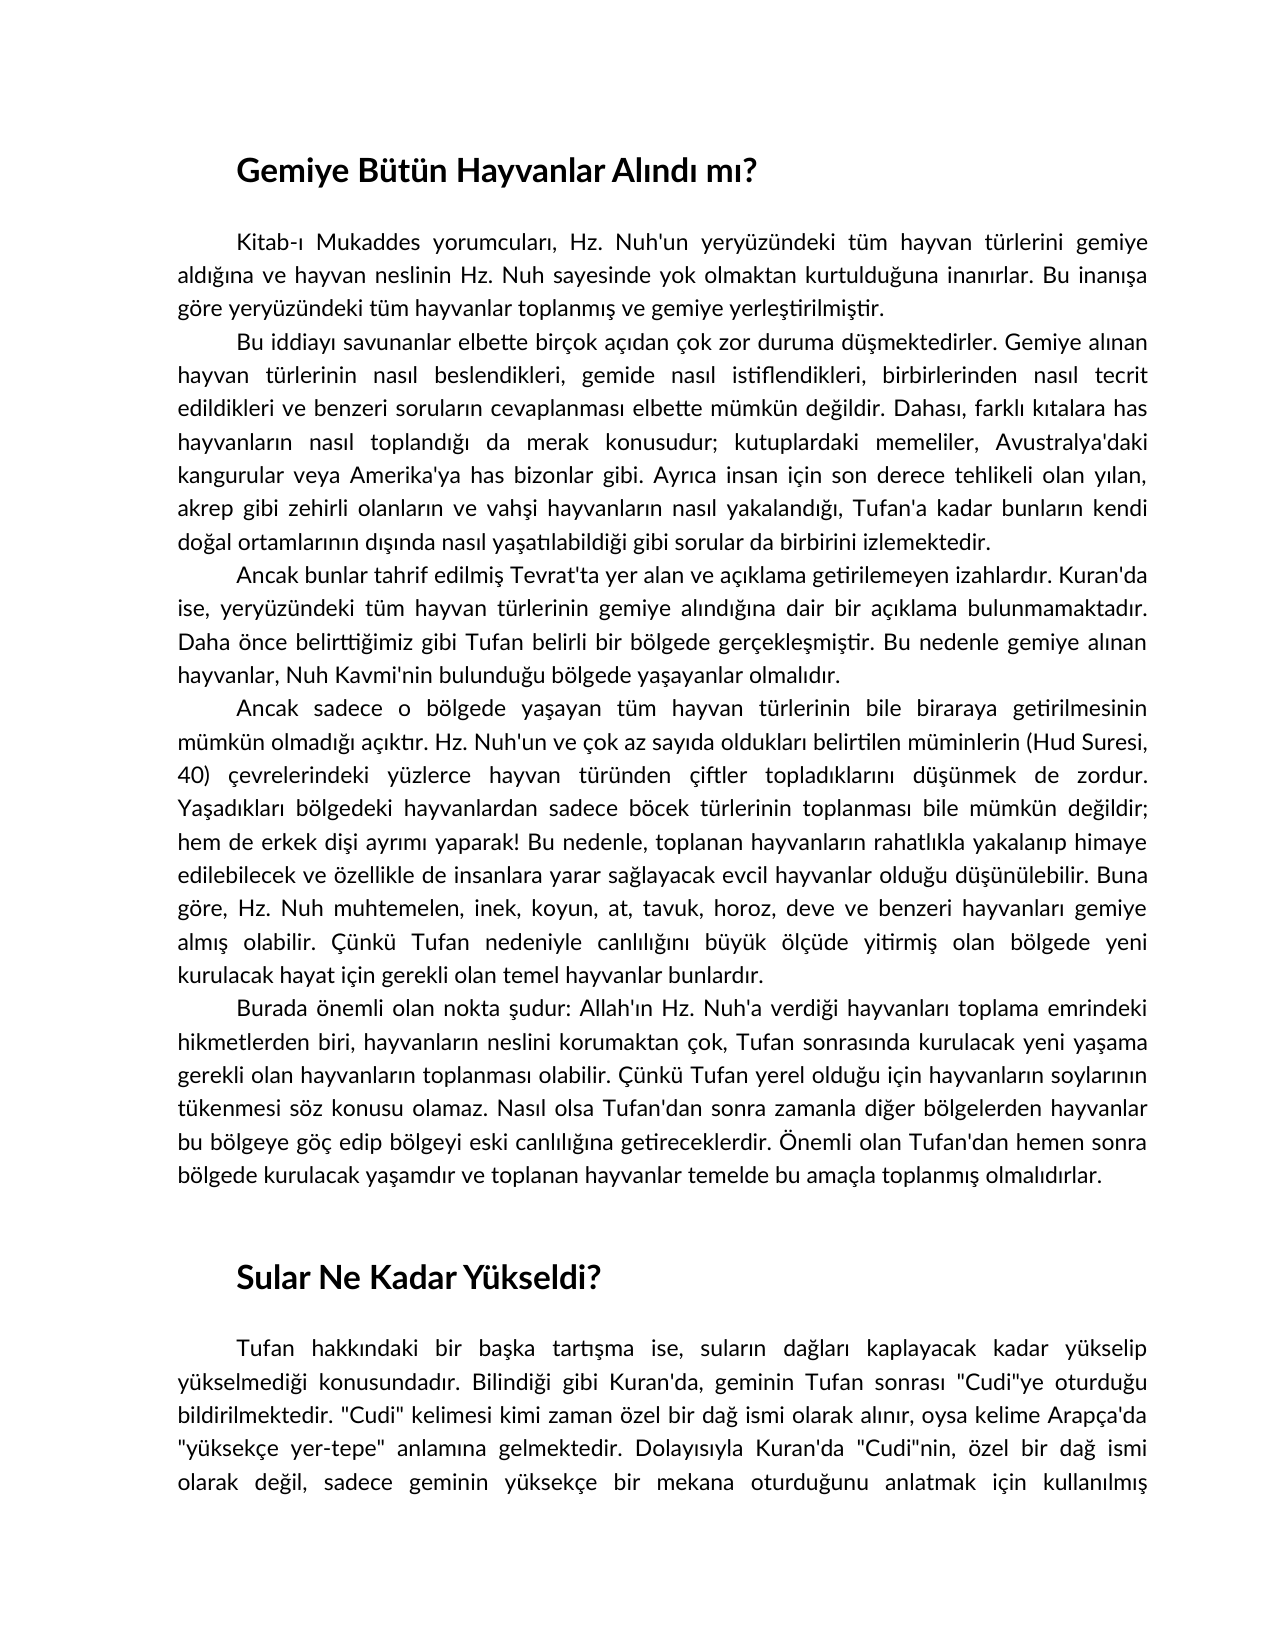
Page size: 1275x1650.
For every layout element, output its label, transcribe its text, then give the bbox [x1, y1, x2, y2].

subtitle Gemiye Bütün Hayvanlar Alındı mı? [177, 150, 1149, 190]
subtitle Sular Ne Kadar Yükseldi? [177, 1257, 1149, 1297]
text Ancak bunlar tahrif edilmiş Tevrat'ta yer alan ve açıklama getirilemeyen izahlardır. Kuran'da ise, yeryüzündeki tüm hayvan türlerinin gemiye alındığına dair bir açıklama bulunmamaktadır. Daha önce belirttiğimiz gibi Tufan belirli bir bölgede gerçekleşmiştir. Bu nedenle gemiye alınan hayvanlar, Nuh Kavmi'nin bulunduğu bölgede yaşayanlar olmalıdır. [177, 557, 1149, 690]
text Burada önemli olan nokta şudur: Allah'ın Hz. Nuh'a verdiği hayvanları toplama emrindeki hikmetlerden biri, hayvanların neslini korumaktan çok, Tufan sonrasında kurulacak yeni yaşama gerekli olan hayvanların toplanması olabilir. Çünkü Tufan yerel olduğu için hayvanların soylarının tükenmesi söz konusu olamaz. Nasıl olsa Tufan'dan sonra zamanla diğer bölgelerden hayvanlar bu bölgeye göç edip bölgeyi eski canlılığına getireceklerdir. Önemli olan Tufan'dan hemen sonra bölgede kurulacak yaşamdır ve toplanan hayvanlar temelde bu amaçla toplanmış olmalıdırlar. [177, 990, 1149, 1190]
text Bu iddiayı savunanlar elbette birçok açıdan çok zor duruma düşmektedirler. Gemiye alınan hayvan türlerinin nasıl beslendikleri, gemide nasıl istiflendikleri, birbirlerinden nasıl tecrit edildikleri ve benzeri soruların cevaplanması elbette mümkün değildir. Dahası, farklı kıtalara has hayvanların nasıl toplandığı da merak konusudur; kutuplardaki memeliler, Avustralya'daki kangurular veya Amerika'ya has bizonlar gibi. Ayrıca insan için son derece tehlikeli olan yılan, akrep gibi zehirli olanların ve vahşi hayvanların nasıl yakalandığı, Tufan'a kadar bunların kendi doğal ortamlarının dışında nasıl yaşatılabildiği gibi sorular da birbirini izlemektedir. [177, 323, 1149, 557]
text Kitab-ı Mukaddes yorumcuları, Hz. Nuh'un yeryüzündeki tüm hayvan türlerini gemiye aldığına ve hayvan neslinin Hz. Nuh sayesinde yok olmaktan kurtulduğuna inanırlar. Bu inanışa göre yeryüzündeki tüm hayvanlar toplanmış ve gemiye yerleştirilmiştir. [177, 223, 1149, 323]
text Ancak sadece o bölgede yaşayan tüm hayvan türlerinin bile biraraya getirilmesinin mümkün olmadığı açıktır. Hz. Nuh'un ve çok az sayıda oldukları belirtilen müminlerin (Hud Suresi, 40) çevrelerindeki yüzlerce hayvan türünden çiftler topladıklarını düşünmek de zordur. Yaşadıkları bölgedeki hayvanlardan sadece böcek türlerinin toplanması bile mümkün değildir; hem de erkek dişi ayrımı yaparak! Bu nedenle, toplanan hayvanların rahatlıkla yakalanıp himaye edilebilecek ve özellikle de insanlara yarar sağlayacak evcil hayvanlar olduğu düşünülebilir. Buna göre, Hz. Nuh muhtemelen, inek, koyun, at, tavuk, horoz, deve ve benzeri hayvanları gemiye almış olabilir. Çünkü Tufan nedeniyle canlılığını büyük ölçüde yitirmiş olan bölgede yeni kurulacak hayat için gerekli olan temel hayvanlar bunlardır. [177, 690, 1149, 990]
text Tufan hakkındaki bir başka tartışma ise, suların dağları kaplayacak kadar yükselip yükselmediği konusundadır. Bilindiği gibi Kuran'da, geminin Tufan sonrası "Cudi"ye oturduğu bildirilmektedir. "Cudi" kelimesi kimi zaman özel bir dağ ismi olarak alınır, oysa kelime Arapça'da "yüksekçe yer-tepe" anlamına gelmektedir. Dolayısıyla Kuran'da "Cudi"nin, özel bir dağ ismi olarak değil, sadece geminin yüksekçe bir mekana oturduğunu anlatmak için kullanılmış [177, 1330, 1149, 1497]
